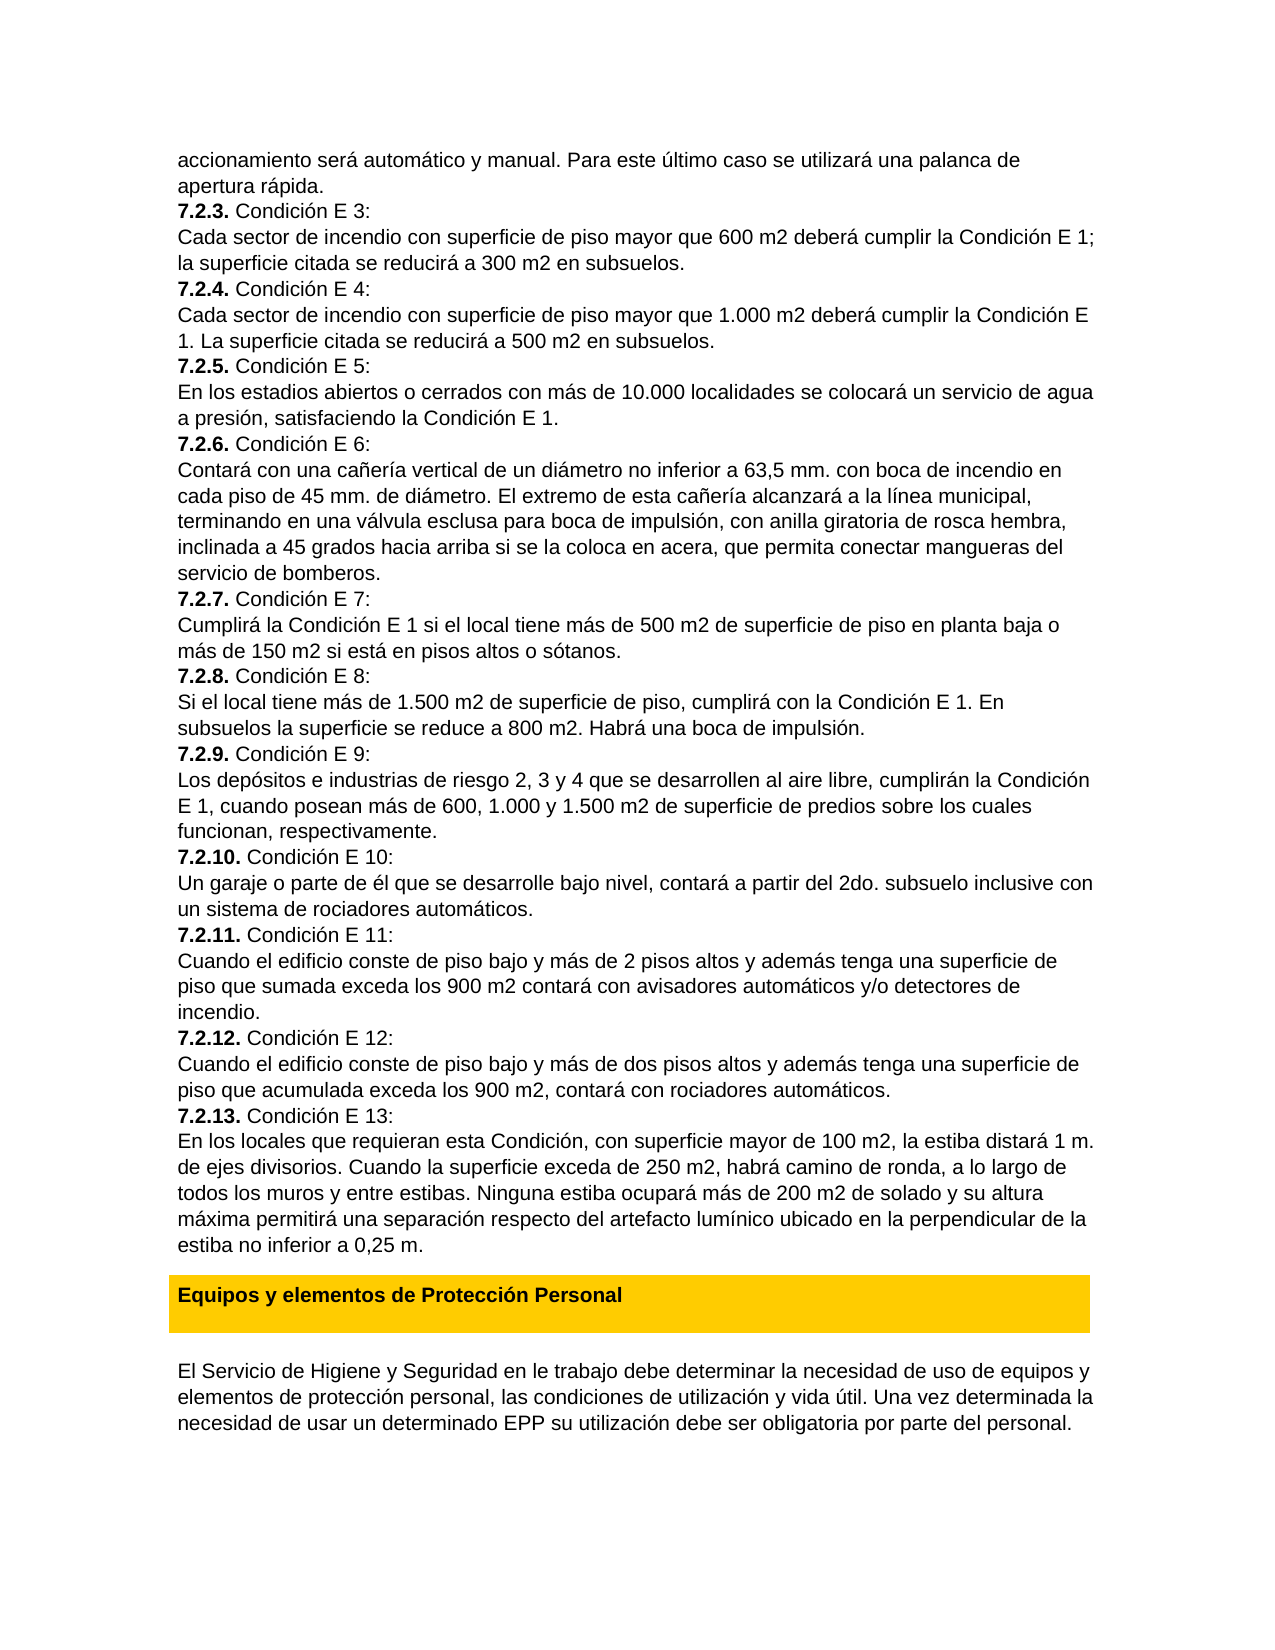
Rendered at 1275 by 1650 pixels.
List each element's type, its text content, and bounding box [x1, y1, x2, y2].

table_header Equipos y elementos de Protección Personal [169, 1275, 1090, 1333]
text accionamiento será automático y manual. Para este último caso se utilizará una palanca de apertura rápida. 7.2.3. Condición E 3: Cada sector de incendio con superficie de piso mayor que 600 m2 deberá cumplir la Condición E 1; la superficie citada se reducirá a 300 m2 en subsuelos. 7.2.4. Condición E 4: Cada sector de incendio con superficie de piso mayor que 1.000 m2 deberá cumplir la Condición E 1. La superficie citada se reducirá a 500 m2 en subsuelos. 7.2.5. Condición E 5: En los estadios abiertos o cerrados con más de 10.000 localidades se colocará un servicio de agua a presión, satisfaciendo la Condición E 1. 7.2.6. Condición E 6: Contará con una cañería vertical de un diámetro no inferior a 63,5 mm. con boca de incendio en cada piso de 45 mm. de diámetro. El extremo de esta cañería alcanzará a la línea municipal, terminando en una válvula esclusa para boca de impulsión, con anilla giratoria de rosca hembra, inclinada a 45 grados hacia arriba si se la coloca en acera, que permita conectar mangueras del servicio de bomberos. 7.2.7. Condición E 7: Cumplirá la Condición E 1 si el local tiene más de 500 m2 de superficie de piso en planta baja o más de 150 m2 si está en pisos altos o sótanos. 7.2.8. Condición E 8: Si el local tiene más de 1.500 m2 de superficie de piso, cumplirá con la Condición E 1. En subsuelos la superficie se reduce a 800 m2. Habrá una boca de impulsión. 7.2.9. Condición E 9: Los depósitos e industrias de riesgo 2, 3 y 4 que se desarrollen al aire libre, cumplirán la Condición E 1, cuando posean más de 600, 1.000 y 1.500 m2 de superficie de predios sobre los cuales funcionan, respectivamente. 7.2.10. Condición E 10: Un garaje o parte de él que se desarrolle bajo nivel, contará a partir del 2do. subsuelo inclusive con un sistema de rociadores automáticos. 7.2.11. Condición E 11: Cuando el edificio conste de piso bajo y más de 2 pisos altos y además tenga una superficie de piso que sumada exceda los 900 m2 contará con avisadores automáticos y/o detectores de incendio. 7.2.12. Condición E 12: Cuando el edificio conste de piso bajo y más de dos pisos altos y además tenga una superficie de piso que acumulada exceda los 900 m2, contará con rociadores automáticos. 7.2.13. Condición E 13: En los locales que requieran esta Condición, con superficie mayor de 100 m2, la estiba distará 1 m. de ejes divisorios. Cuando la superficie exceda de 250 m2, habrá camino de ronda, a lo largo de todos los muros y entre estibas. Ninguna estiba ocupará más de 200 m2 de solado y su altura máxima permitirá una separación respecto del artefacto lumínico ubicado en la perpendicular de la estiba no inferior a 0,25 m. [177, 148, 1098, 1257]
text El Servicio de Higiene y Seguridad en le trabajo debe determinar la necesidad de uso de equipos y elementos de protección personal, las condiciones de utilización y vida útil. Una vez determinada la necesidad de usar un determinado EPP su utilización debe ser obligatoria por parte del personal. [177, 1333, 1098, 1435]
